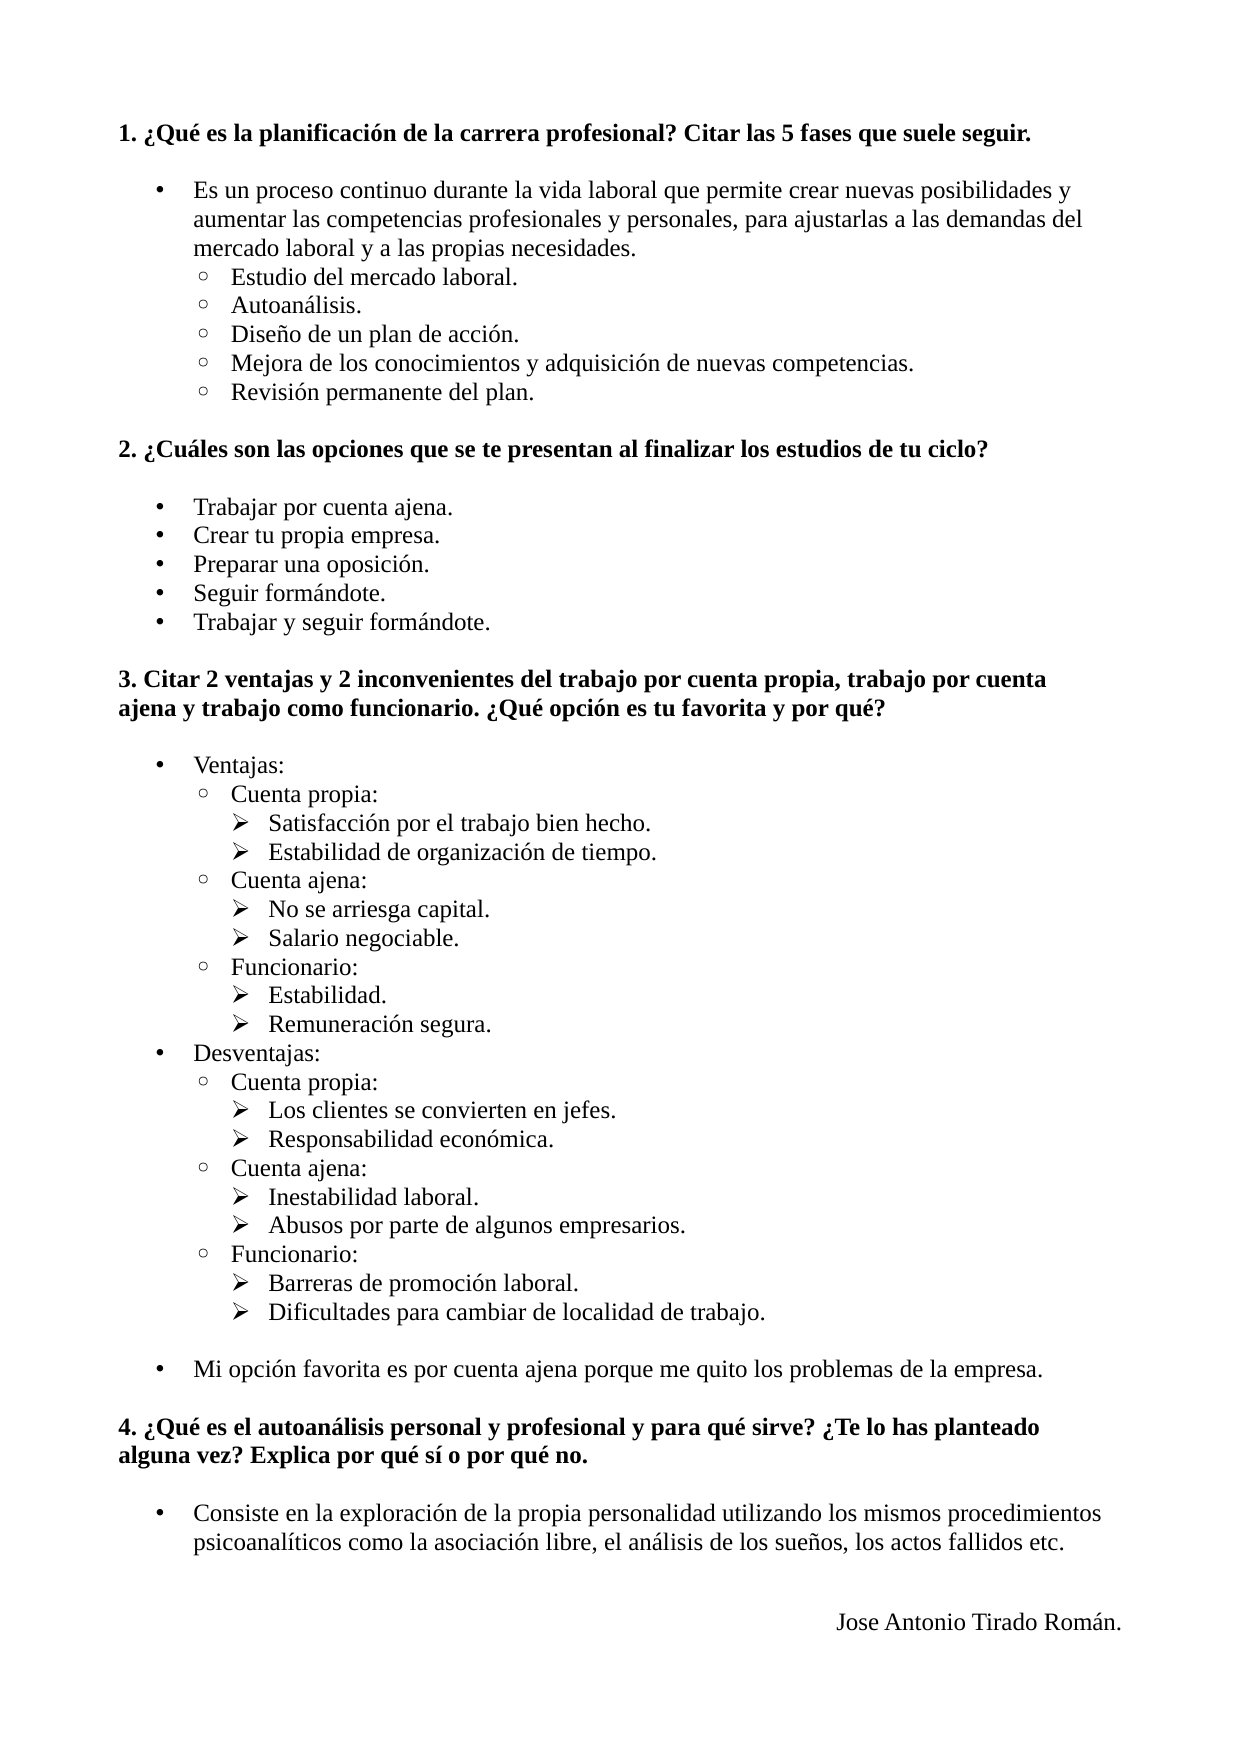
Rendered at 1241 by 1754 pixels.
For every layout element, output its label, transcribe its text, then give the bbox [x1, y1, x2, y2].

list Es un proceso continuo durante la vida laboral que permite crear nuevas posibilidades y aumentar las competencias profesionales y personales, para ajustarlas a las demandas del mercado laboral y a las propias necesidades. [156, 176, 1122, 262]
list Desventajas: [156, 1038, 1122, 1067]
list Estabilidad. [231, 981, 1122, 1009]
list Dificultades para cambiar de localidad de trabajo. [231, 1297, 1122, 1326]
list Salario negociable. [231, 923, 1122, 952]
text alguna vez? Explica por qué sí o por qué no. [118, 1441, 1122, 1469]
list Remuneración segura. [231, 1009, 1122, 1038]
list Barreras de promoción laboral. [231, 1268, 1122, 1297]
list Mejora de los conocimientos y adquisición de nuevas competencias. [193, 348, 1122, 377]
list Funcionario: [193, 952, 1122, 981]
list Funcionario: [193, 1239, 1122, 1268]
list Abusos por parte de algunos empresarios. [231, 1211, 1122, 1239]
list Cuenta ajena: [193, 1153, 1122, 1182]
list Estabilidad de organización de tiempo. [231, 837, 1122, 866]
list Crear tu propia empresa. [156, 521, 1122, 549]
list Trabajar por cuenta ajena. [156, 492, 1122, 521]
list Consiste en la exploración de la propia personalidad utilizando los mismos procedimientos psicoanalíticos como la asociación libre, el análisis de los sueños, los actos fallidos etc. [156, 1498, 1122, 1556]
text 1. ¿Qué es la planificación de la carrera profesional? Citar las 5 fases que suele seguir. [118, 118, 1122, 147]
list No se arriesga capital. [231, 894, 1122, 923]
list Diseño de un plan de acción. [193, 319, 1122, 348]
list Los clientes se convierten en jefes. [231, 1096, 1122, 1124]
text 3. Citar 2 ventajas y 2 inconvenientes del trabajo por cuenta propia, trabajo por cuenta [118, 664, 1122, 693]
list Trabajar y seguir formándote. [156, 607, 1122, 636]
list Inestabilidad laboral. [231, 1182, 1122, 1211]
list Cuenta propia: [193, 779, 1122, 808]
text 2. ¿Cuáles son las opciones que se te presentan al finalizar los estudios de tu ciclo? [118, 434, 1122, 463]
list Responsabilidad económica. [231, 1124, 1122, 1153]
list Satisfacción por el trabajo bien hecho. [231, 808, 1122, 837]
list Mi opción favorita es por cuenta ajena porque me quito los problemas de la empresa. [156, 1354, 1122, 1383]
list Autoanálisis. [193, 291, 1122, 319]
list Estudio del mercado laboral. [193, 262, 1122, 291]
list Ventajas: [156, 751, 1122, 779]
list Seguir formándote. [156, 578, 1122, 607]
text ajena y trabajo como funcionario. ¿Qué opción es tu favorita y por qué? [118, 693, 1122, 722]
list Cuenta ajena: [193, 866, 1122, 894]
text 4. ¿Qué es el autoanálisis personal y profesional y para qué sirve? ¿Te lo has planteado [118, 1412, 1122, 1441]
list Cuenta propia: [193, 1067, 1122, 1096]
list Revisión permanente del plan. [193, 377, 1122, 406]
list Preparar una oposición. [156, 549, 1122, 578]
